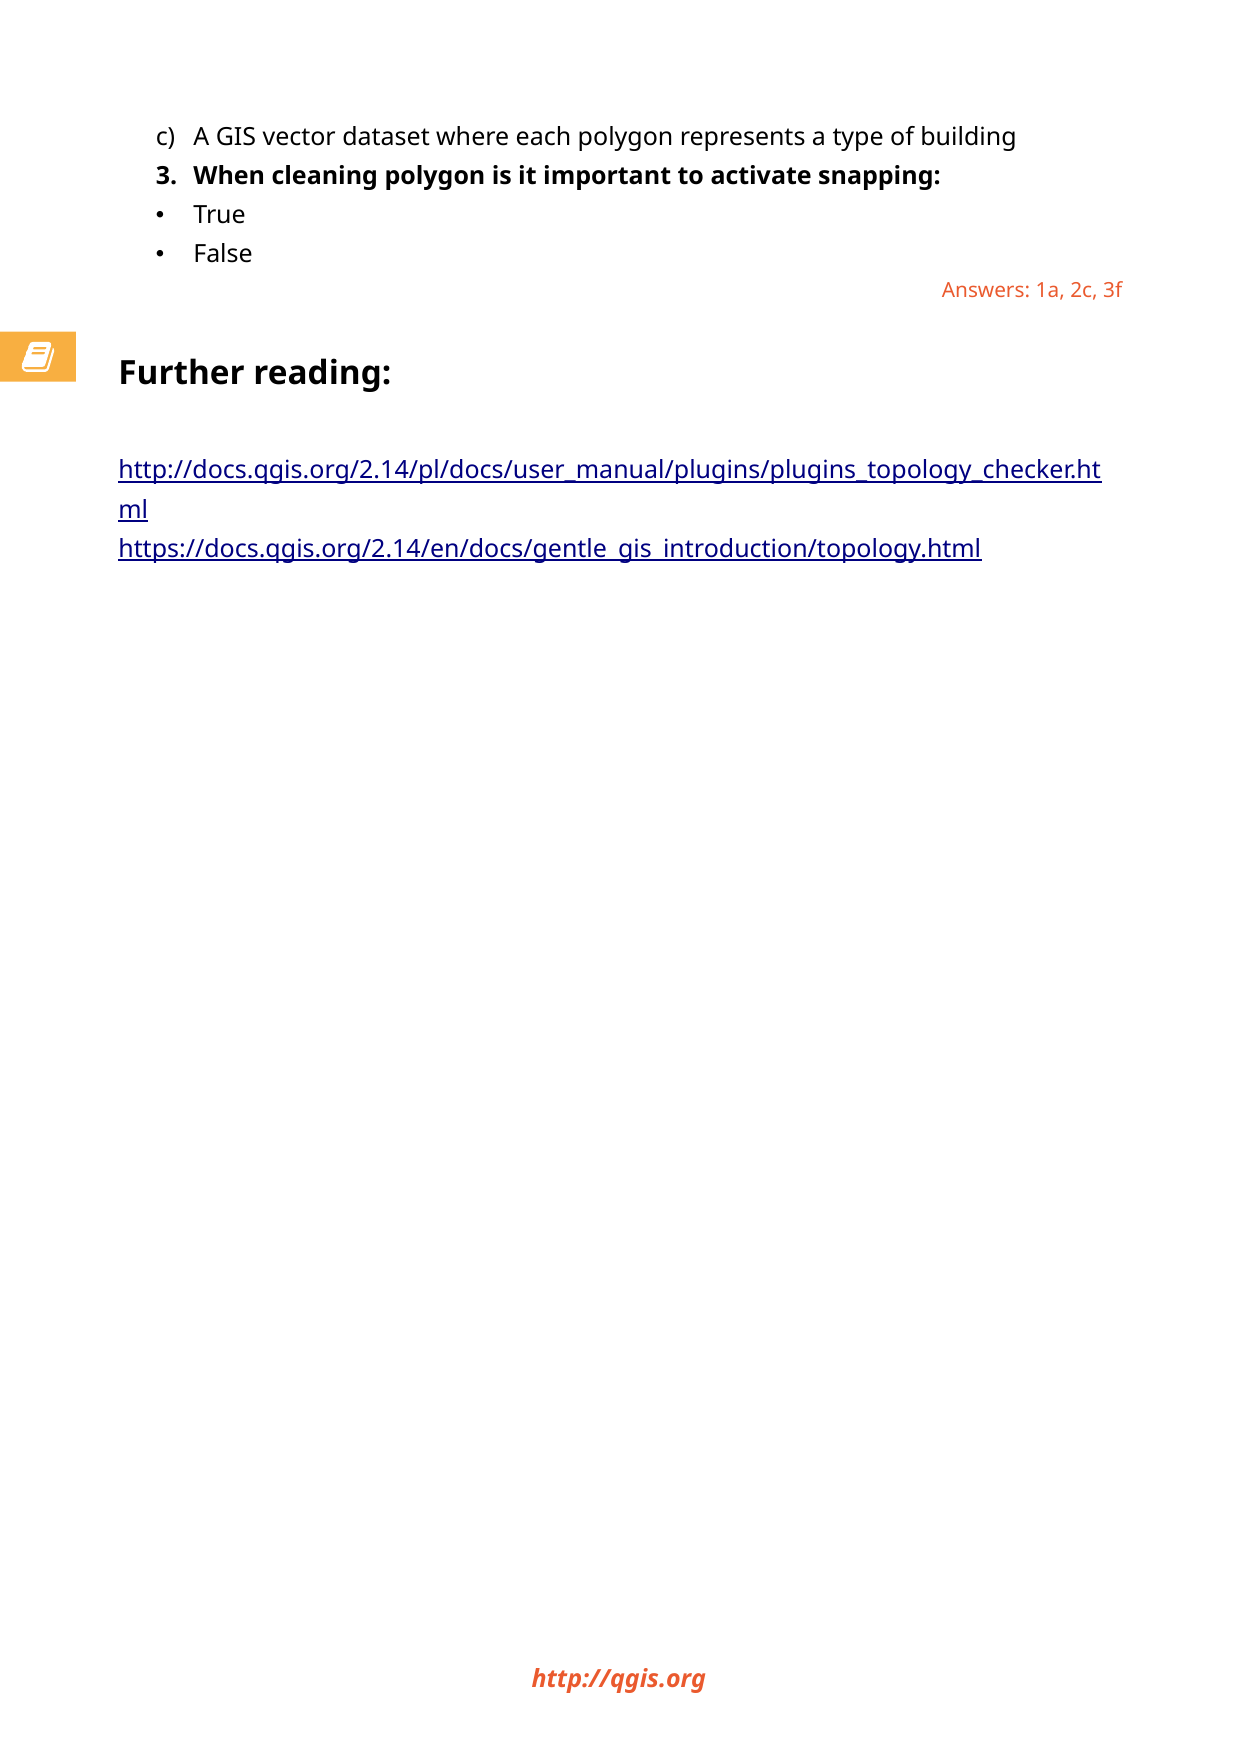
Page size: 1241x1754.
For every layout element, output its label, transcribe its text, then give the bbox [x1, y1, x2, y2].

list True [156, 196, 1122, 231]
text Answers: 1a, 2c, 3f [118, 275, 1122, 303]
list When cleaning polygon is it important to activate snapping: [156, 157, 1122, 191]
list False [156, 236, 1122, 270]
subtitle Further reading: [118, 349, 1122, 394]
text https://docs.qgis.org/2.14/en/docs/gentle_gis_introduction/topology.html [118, 531, 1122, 564]
list A GIS vector dataset where each polygon represents a type of building [156, 118, 1122, 152]
text http://docs.qgis.org/2.14/pl/docs/user_manual/plugins/plugins_topology_checker.html [118, 413, 1122, 525]
